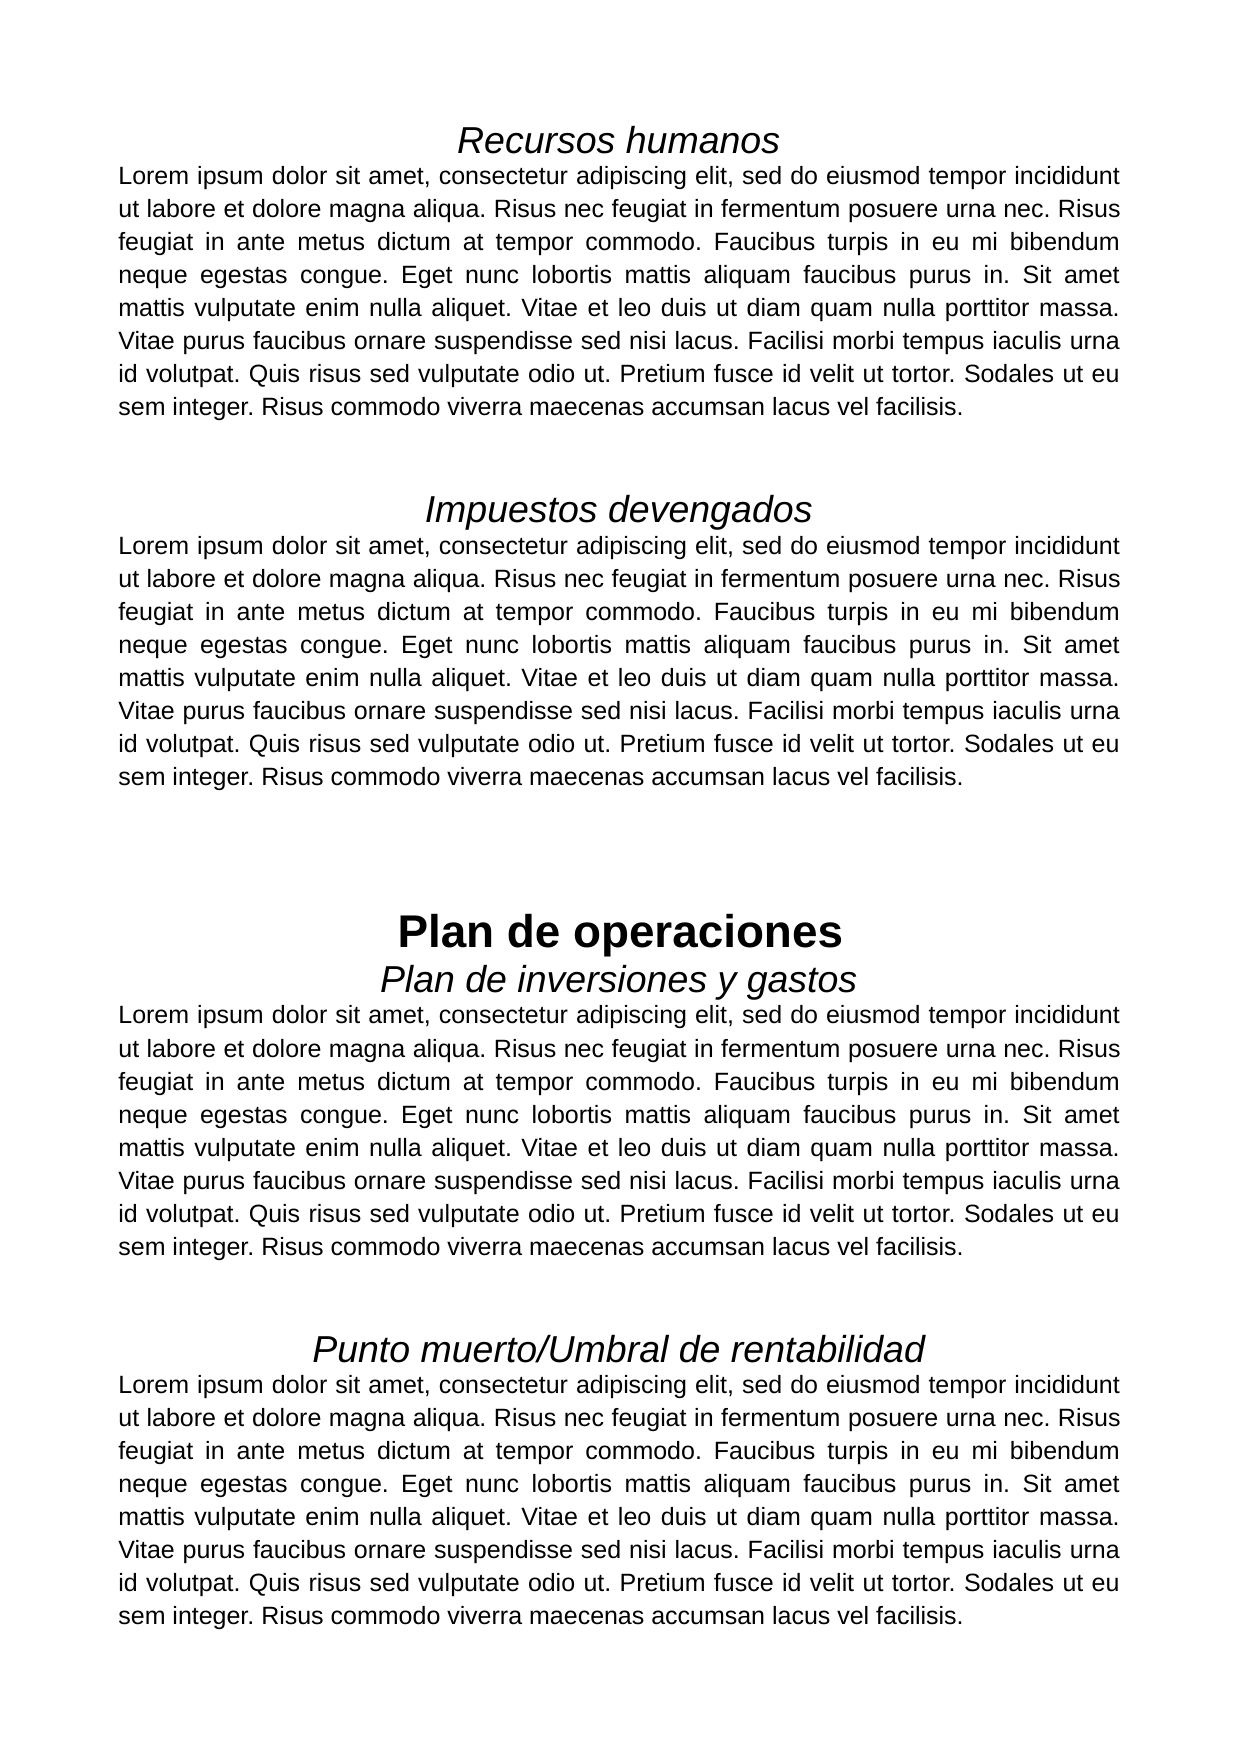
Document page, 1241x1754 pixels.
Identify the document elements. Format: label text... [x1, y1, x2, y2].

text Lorem ipsum dolor sit amet, consectetur adipiscing elit, sed do eiusmod tempor incididunt ut labore et dolore magna aliqua. Risus nec feugiat in fermentum posuere urna nec. Risus feugiat in ante metus dictum at tempor commodo. Faucibus turpis in eu mi bibendum neque egestas congue. Eget nunc lobortis mattis aliquam faucibus purus in. Sit amet mattis vulputate enim nulla aliquet. Vitae et leo duis ut diam quam nulla porttitor massa. Vitae purus faucibus ornare suspendisse sed nisi lacus. Facilisi morbi tempus iaculis urna id volutpat. Quis risus sed vulputate odio ut. Pretium fusce id velit ut tortor. Sodales ut eu sem integer. Risus commodo viverra maecenas accumsan lacus vel facilisis. [118, 1370, 1122, 1630]
text Lorem ipsum dolor sit amet, consectetur adipiscing elit, sed do eiusmod tempor incididunt ut labore et dolore magna aliqua. Risus nec feugiat in fermentum posuere urna nec. Risus feugiat in ante metus dictum at tempor commodo. Faucibus turpis in eu mi bibendum neque egestas congue. Eget nunc lobortis mattis aliquam faucibus purus in. Sit amet mattis vulputate enim nulla aliquet. Vitae et leo duis ut diam quam nulla porttitor massa. Vitae purus faucibus ornare suspendisse sed nisi lacus. Facilisi morbi tempus iaculis urna id volutpat. Quis risus sed vulputate odio ut. Pretium fusce id velit ut tortor. Sodales ut eu sem integer. Risus commodo viverra maecenas accumsan lacus vel facilisis. [118, 1001, 1122, 1260]
text Plan de inversiones y gastos [118, 957, 1122, 1001]
text Impuestos devengados [118, 488, 1122, 531]
text Lorem ipsum dolor sit amet, consectetur adipiscing elit, sed do eiusmod tempor incididunt ut labore et dolore magna aliqua. Risus nec feugiat in fermentum posuere urna nec. Risus feugiat in ante metus dictum at tempor commodo. Faucibus turpis in eu mi bibendum neque egestas congue. Eget nunc lobortis mattis aliquam faucibus purus in. Sit amet mattis vulputate enim nulla aliquet. Vitae et leo duis ut diam quam nulla porttitor massa. Vitae purus faucibus ornare suspendisse sed nisi lacus. Facilisi morbi tempus iaculis urna id volutpat. Quis risus sed vulputate odio ut. Pretium fusce id velit ut tortor. Sodales ut eu sem integer. Risus commodo viverra maecenas accumsan lacus vel facilisis. [118, 161, 1122, 421]
text Plan de operaciones [118, 905, 1122, 957]
text Punto muerto/Umbral de rentabilidad [118, 1327, 1122, 1370]
text Recursos humanos [118, 118, 1122, 161]
text Lorem ipsum dolor sit amet, consectetur adipiscing elit, sed do eiusmod tempor incididunt ut labore et dolore magna aliqua. Risus nec feugiat in fermentum posuere urna nec. Risus feugiat in ante metus dictum at tempor commodo. Faucibus turpis in eu mi bibendum neque egestas congue. Eget nunc lobortis mattis aliquam faucibus purus in. Sit amet mattis vulputate enim nulla aliquet. Vitae et leo duis ut diam quam nulla porttitor massa. Vitae purus faucibus ornare suspendisse sed nisi lacus. Facilisi morbi tempus iaculis urna id volutpat. Quis risus sed vulputate odio ut. Pretium fusce id velit ut tortor. Sodales ut eu sem integer. Risus commodo viverra maecenas accumsan lacus vel facilisis. [118, 531, 1122, 791]
